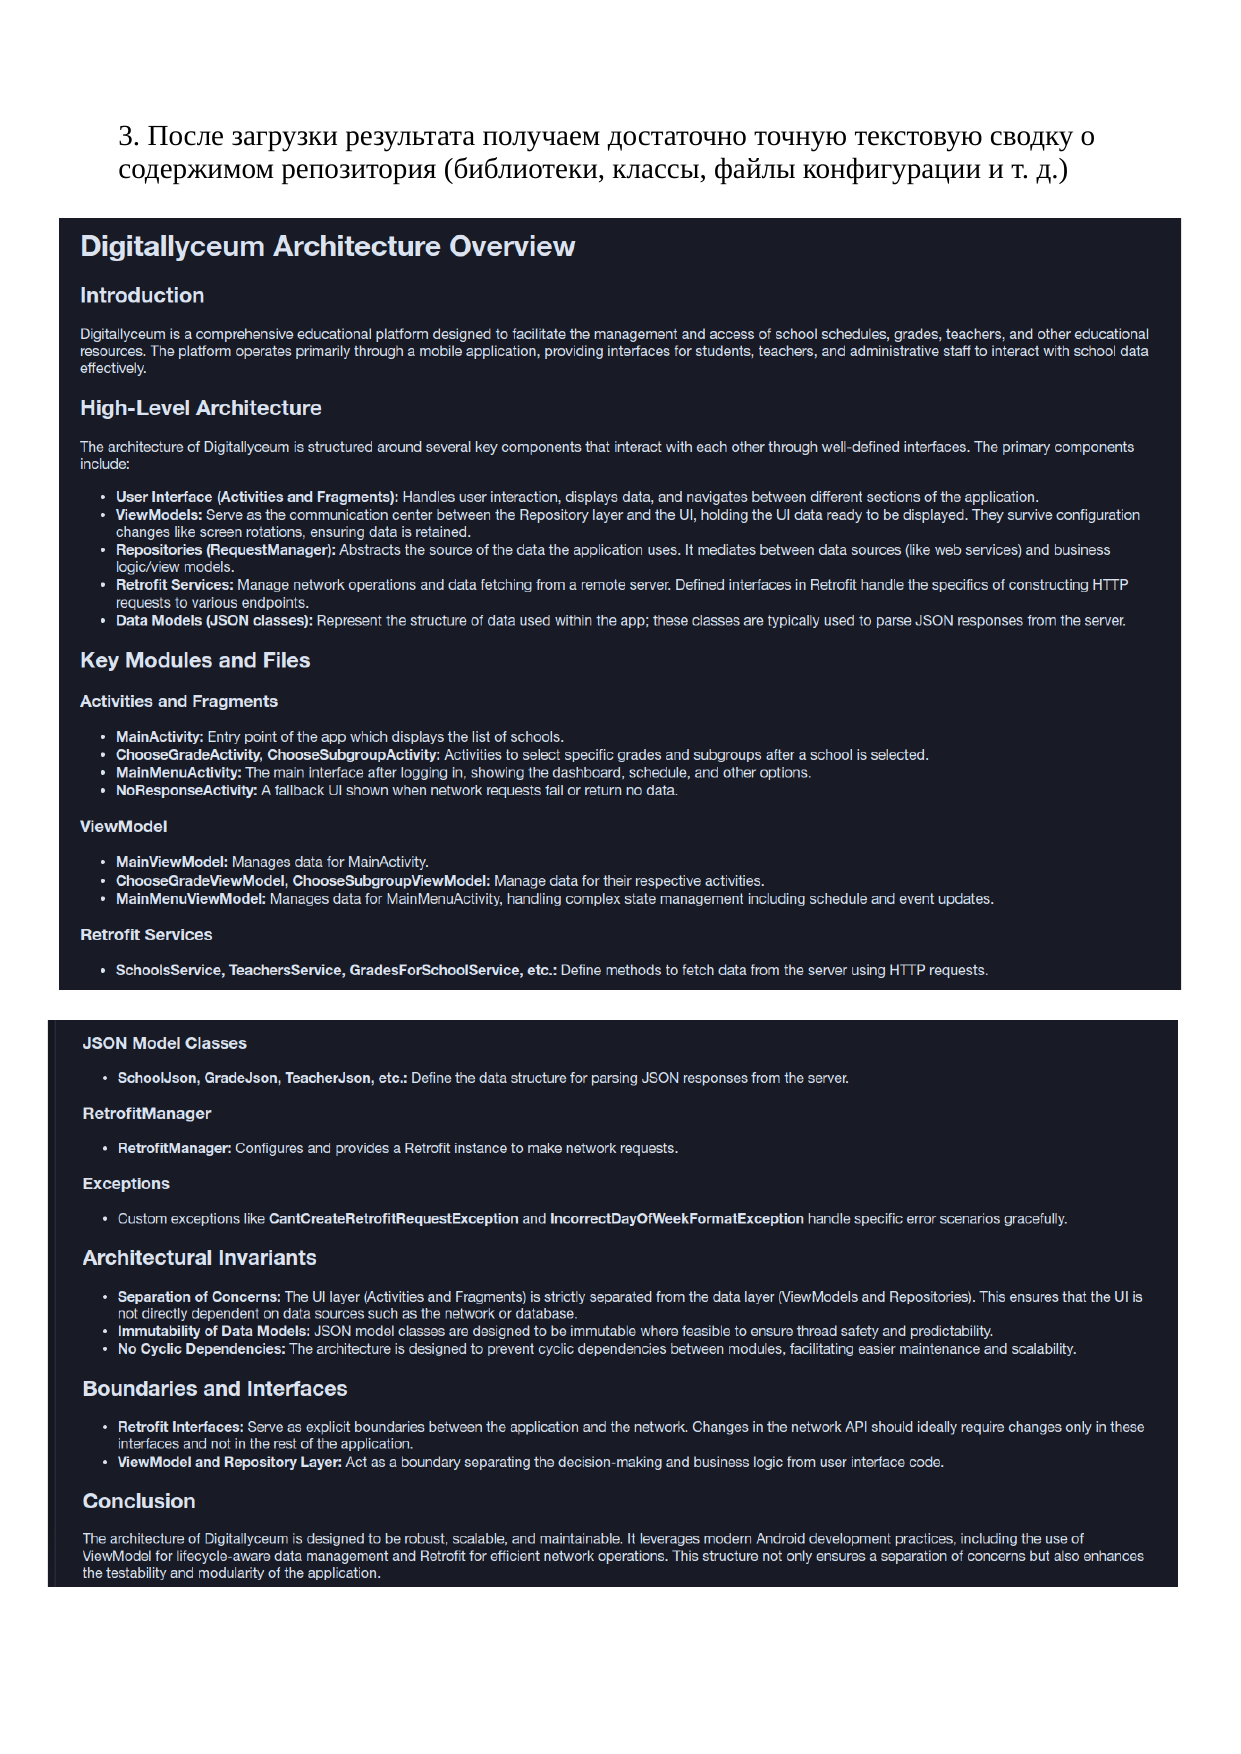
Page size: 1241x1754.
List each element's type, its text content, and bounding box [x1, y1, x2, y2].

text 3. После загрузки результата получаем достаточно точную текстовую сводку о содержимом репозитория (библиотеки, классы, файлы конфигурации и т. д.) [118, 118, 1122, 185]
picture [47, 1020, 1178, 1587]
picture [59, 218, 1182, 990]
